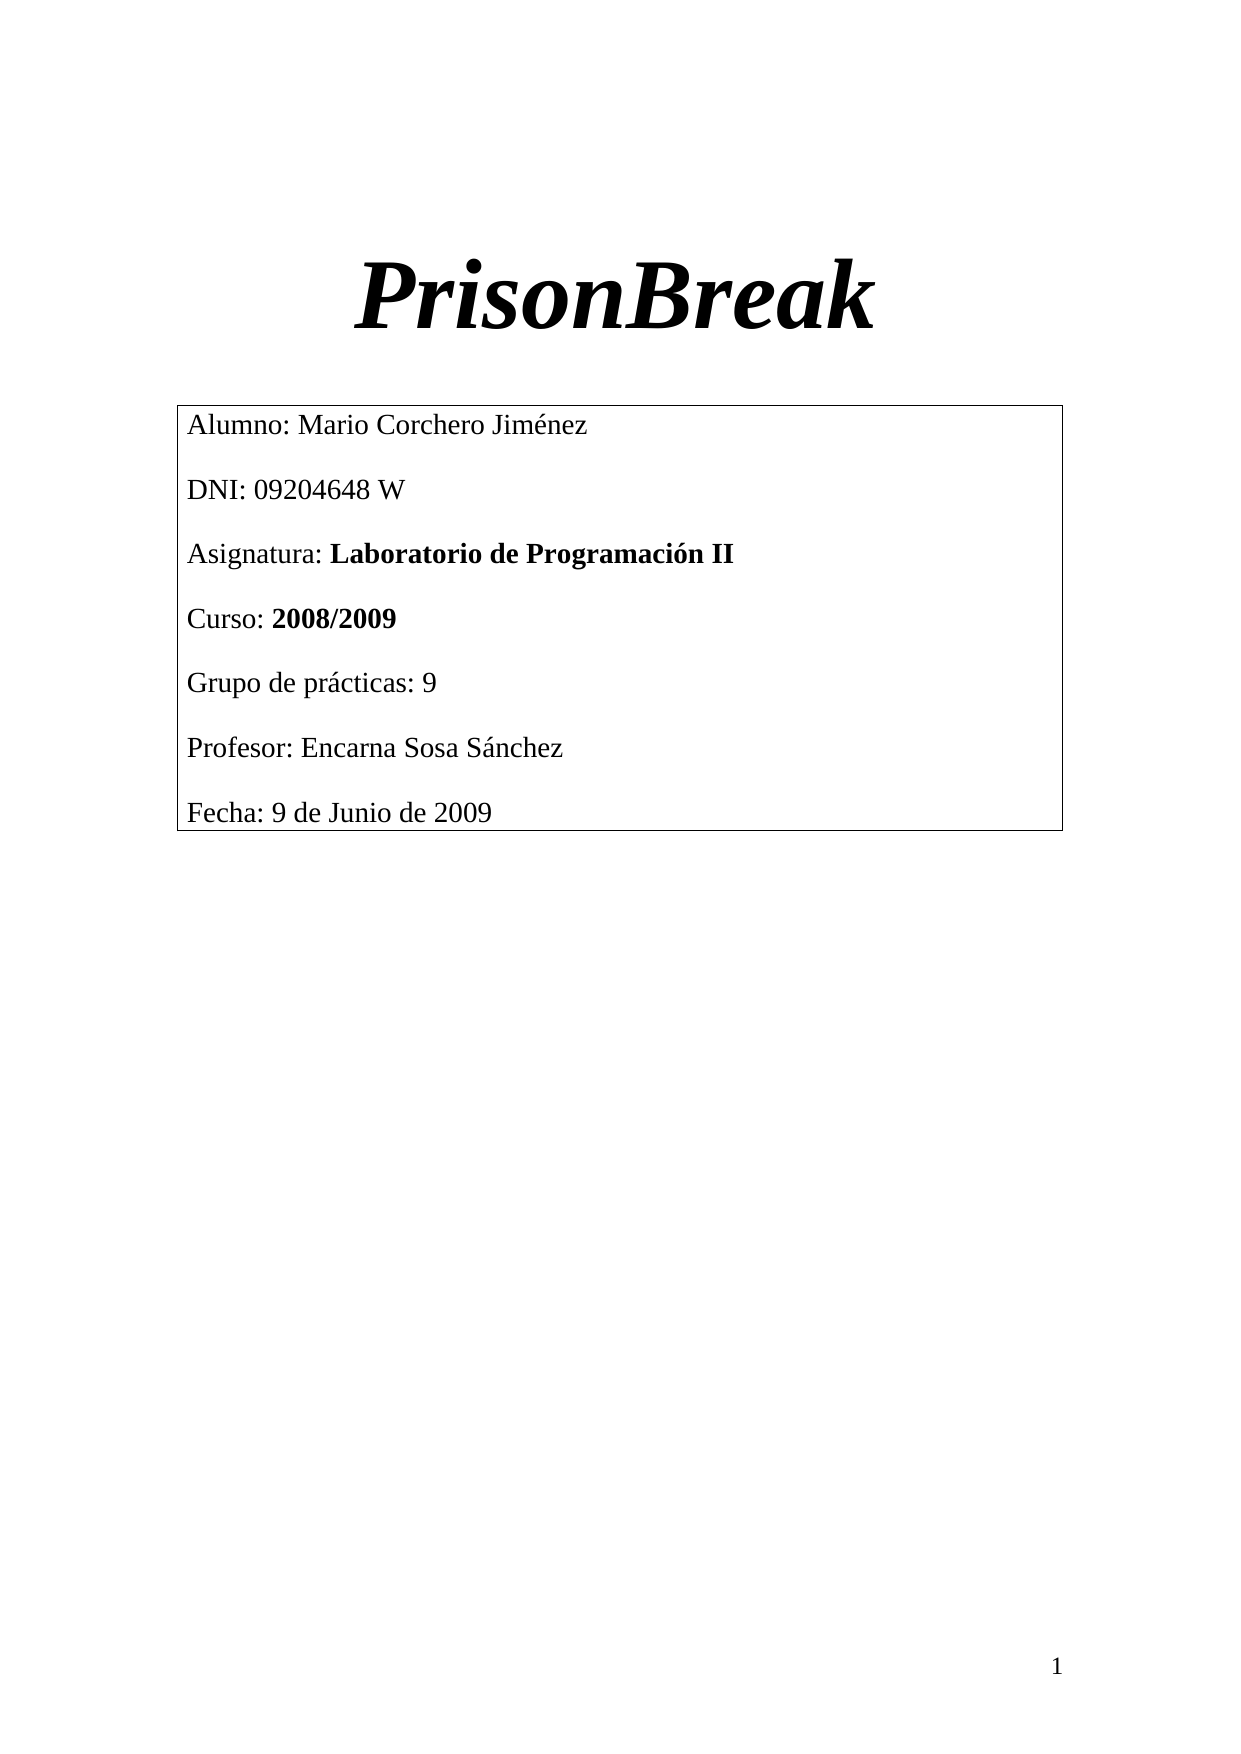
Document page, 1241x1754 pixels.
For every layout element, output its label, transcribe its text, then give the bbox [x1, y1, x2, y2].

text Profesor: Encarna Sosa Sánchez [178, 728, 1062, 764]
text Fecha: 9 de Junio de 2009 [178, 793, 1062, 830]
text Asignatura: Laboratorio de Programación II [178, 534, 1062, 570]
text Grupo de prácticas: 9 [178, 664, 1062, 699]
text Curso: 2008/2009 [178, 599, 1062, 634]
text Alumno: Mario Corchero Jiménez [178, 406, 1062, 441]
text DNI: 09204648 W [178, 470, 1062, 505]
text PrisonBreak [177, 239, 1063, 350]
